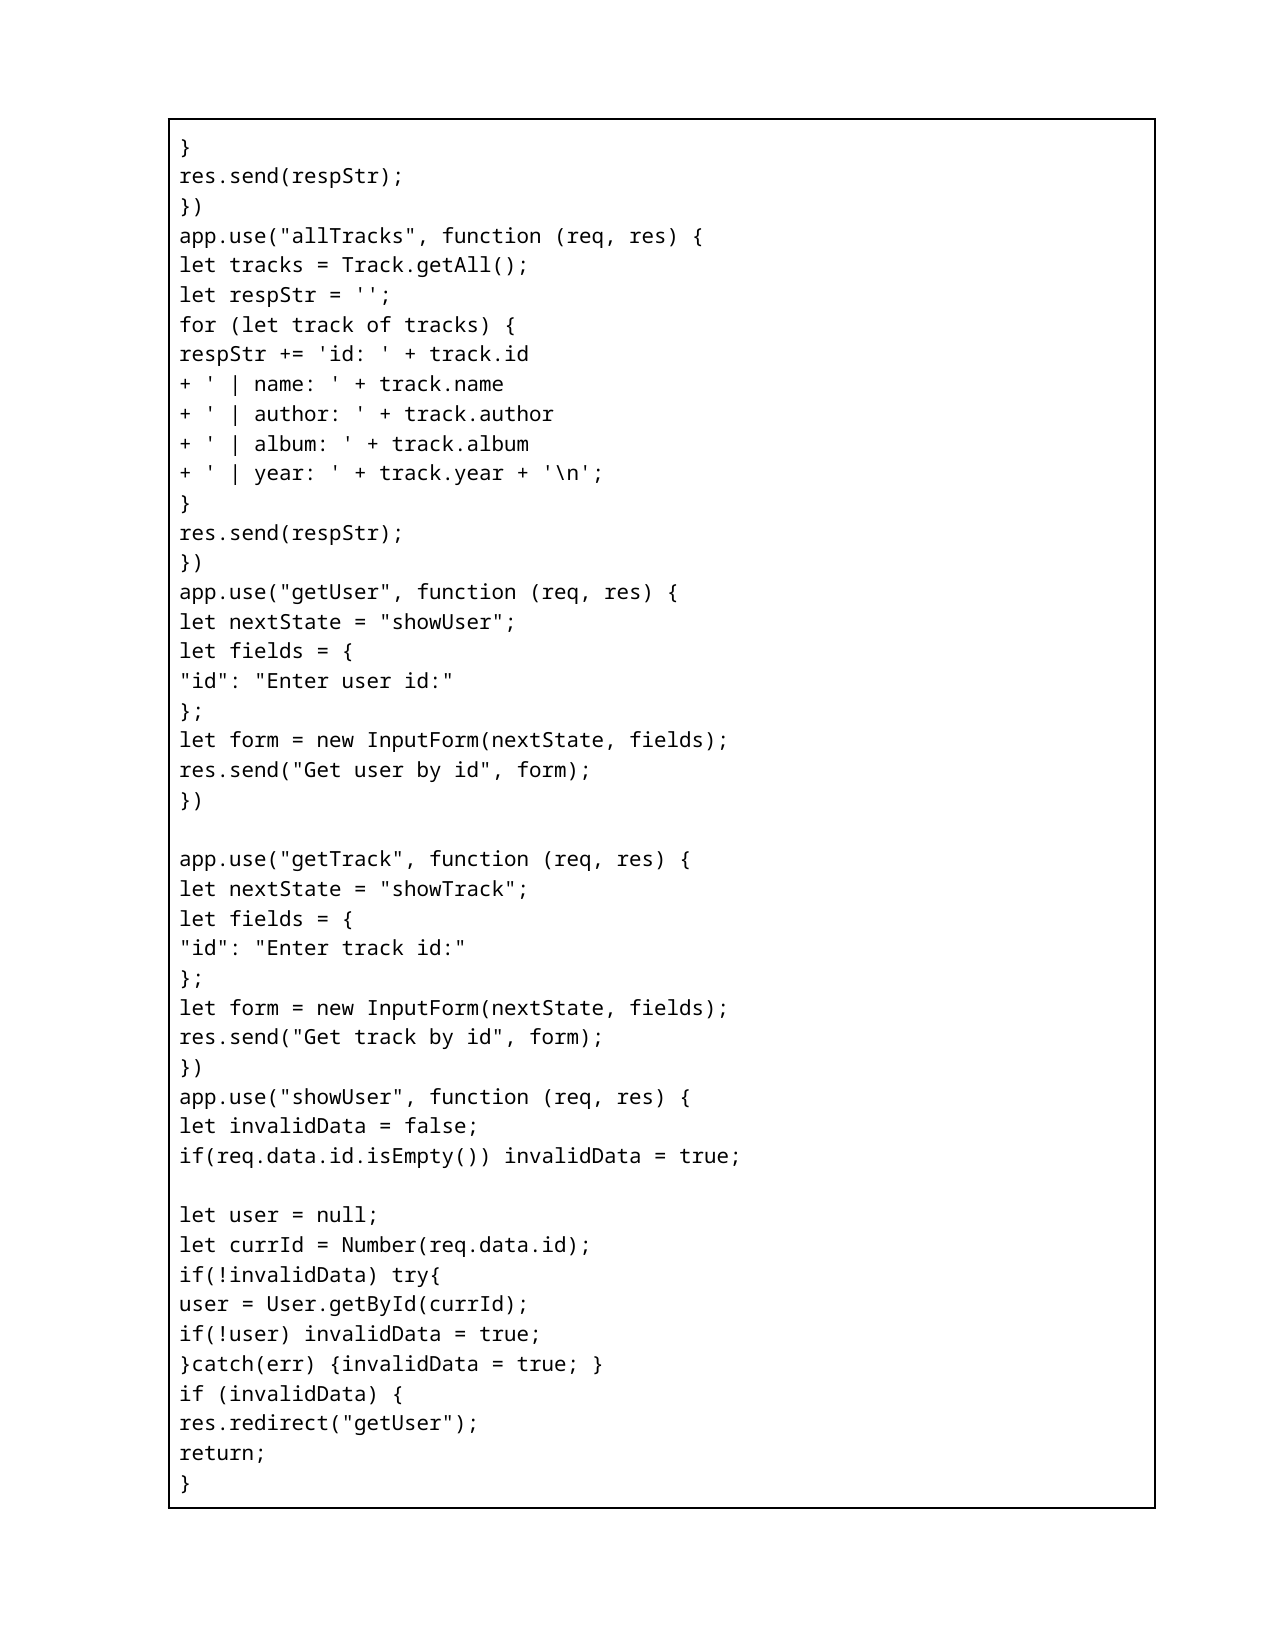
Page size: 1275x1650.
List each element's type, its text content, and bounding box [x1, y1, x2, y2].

table_cell } res.send(respStr); }) app.use("allTracks", function (req, res) { let tracks = Track.getAll(); let respStr = ''; for (let track of tracks) { respStr += 'id: ' + track.id + ' | name: ' + track.name + ' | author: ' + track.author + ' | album: ' + track.album + ' | year: ' + track.year + '\n'; } res.send(respStr); }) app.use("getUser", function (req, res) { let nextState = "showUser"; let fields = { "id": "Enter user id:" }; let form = new InputForm(nextState, fields); res.send("Get user by id", form); }) app.use("getTrack", function (req, res) { let nextState = "showTrack"; let fields = { "id": "Enter track id:" }; let form = new InputForm(nextState, fields); res.send("Get track by id", form); }) app.use("showUser", function (req, res) { let invalidData = false; if(req.data.id.isEmpty()) invalidData = true; let user = null; let currId = Number(req.data.id); if(!invalidData) try{ user = User.getById(currId); if(!user) invalidData = true; }catch(err) {invalidData = true; } if (invalidData) { res.redirect("getUser"); return; } [170, 120, 1154, 1507]
